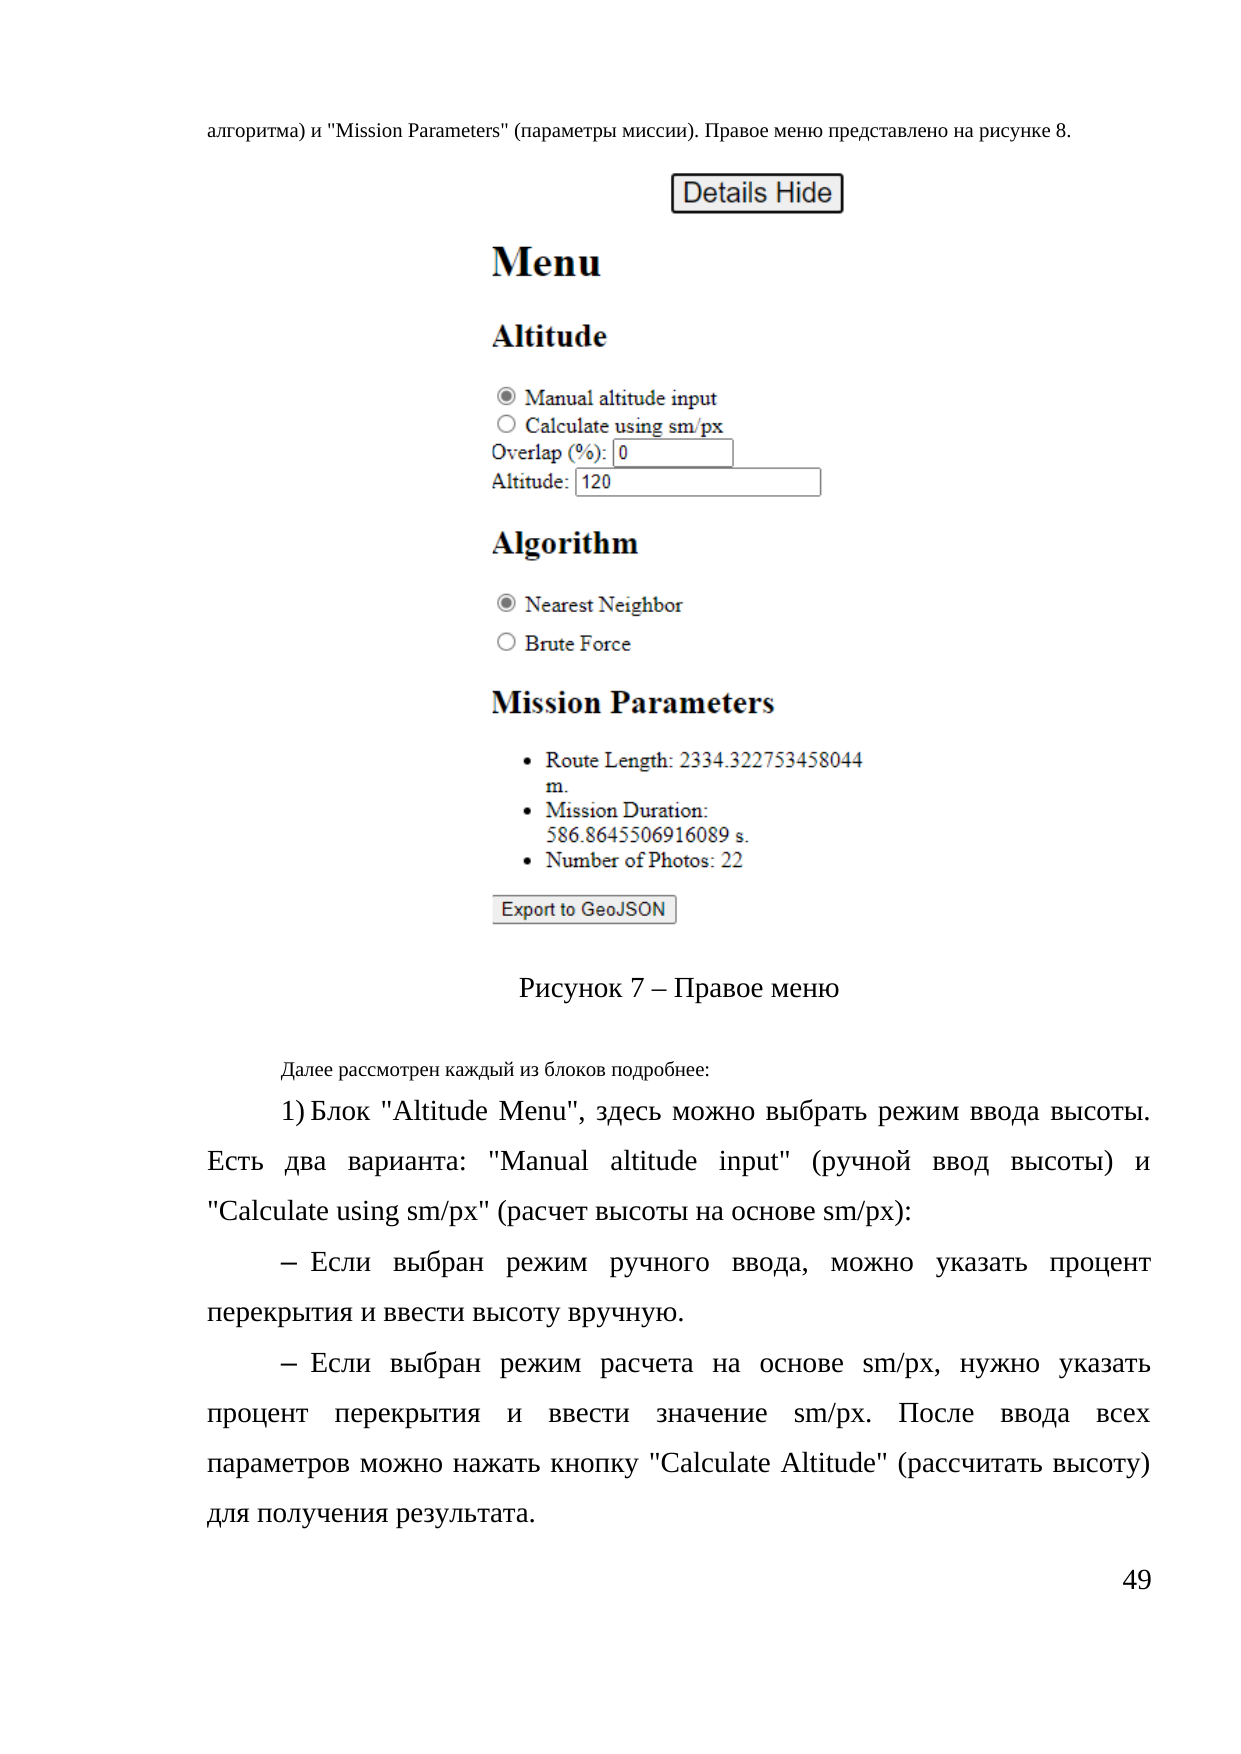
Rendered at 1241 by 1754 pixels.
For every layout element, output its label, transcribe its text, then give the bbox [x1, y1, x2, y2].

text алгоритма) и "Mission Parameters" (параметры миссии). Правое меню представлено на рисунке 8. [207, 118, 1152, 142]
list Блок "Altitude Menu", здесь можно выбрать режим ввода высоты. Есть два варианта: "Manual altitude input" (ручной ввод высоты) и "Calculate using sm/px" (расчет высоты на основе sm/px): [207, 1093, 1152, 1227]
text Далее рассмотрен каждый из блоков подробнее: [207, 1057, 1152, 1081]
list Если выбран режим расчета на основе sm/px, нужно указать процент перекрытия и ввести значение sm/px. После ввода всех параметров можно нажать кнопку "Calculate Altitude" (рассчитать высоту) для получения результата. [207, 1344, 1152, 1529]
list Если выбран режим ручного ввода, можно указать процент перекрытия и ввести высоту вручную. [207, 1244, 1152, 1328]
text Рисунок 7 – Правое меню [207, 971, 1152, 1004]
picture [492, 154, 866, 959]
